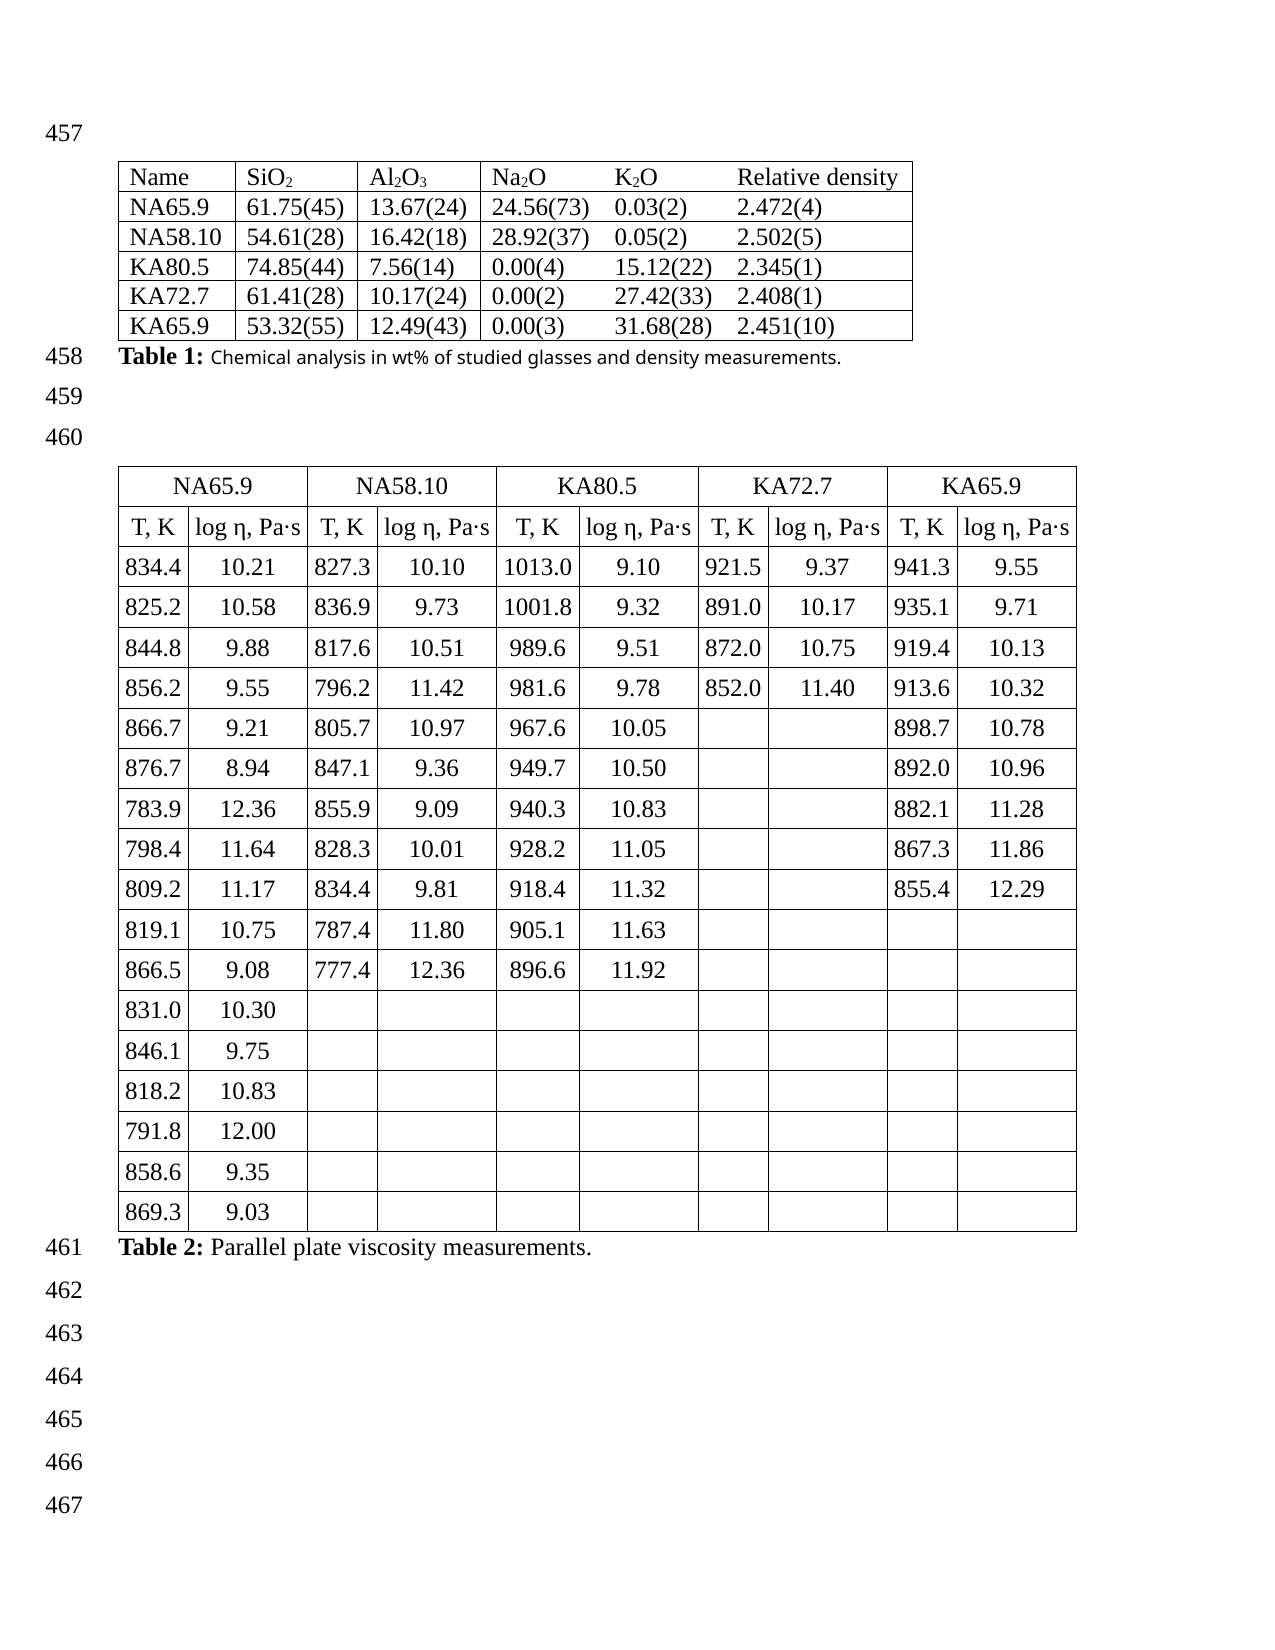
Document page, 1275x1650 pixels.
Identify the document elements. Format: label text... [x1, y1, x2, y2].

table_cell [769, 749, 887, 788]
table_cell 817.6 [308, 628, 377, 667]
table_cell 10.32 [958, 668, 1076, 707]
table_cell 12.36 [378, 950, 496, 989]
table_cell 11.05 [580, 829, 698, 869]
table_cell 11.40 [769, 668, 887, 707]
table_cell 9.37 [769, 547, 887, 586]
table_cell [378, 1192, 496, 1231]
table_cell 10.05 [580, 709, 698, 748]
table_cell 858.6 [119, 1152, 188, 1191]
table_cell 847.1 [308, 749, 377, 788]
table_cell 9.21 [189, 709, 307, 748]
table_cell 867.3 [888, 829, 957, 869]
table_cell 12.36 [189, 789, 307, 828]
table_cell 10.58 [189, 587, 307, 627]
table_cell 855.4 [888, 870, 957, 909]
table_cell [308, 1152, 377, 1191]
table_cell 0.00(4) [481, 252, 603, 280]
table_cell 27.42(33) [603, 281, 726, 310]
table_cell T, K [699, 507, 768, 546]
table_cell 882.1 [888, 789, 957, 828]
table_cell 852.0 [699, 668, 768, 707]
table_cell 16.42(18) [358, 222, 480, 251]
table_cell 10.17 [769, 587, 887, 627]
table_cell 809.2 [119, 870, 188, 909]
table_cell [958, 1192, 1076, 1231]
table_header NA65.9 [119, 467, 307, 506]
table_cell 53.32(55) [236, 311, 357, 340]
table_cell 949.7 [497, 749, 579, 788]
table_cell 11.86 [958, 829, 1076, 869]
table_cell [580, 1192, 698, 1231]
table_cell 10.10 [378, 547, 496, 586]
table_cell 1013.0 [497, 547, 579, 586]
table_cell 11.17 [189, 870, 307, 909]
table_cell 866.5 [119, 950, 188, 989]
table_cell 15.12(22) [603, 252, 726, 280]
table_cell 941.3 [888, 547, 957, 586]
table_header NA58.10 [308, 467, 496, 506]
table_cell KA65.9 [119, 311, 235, 340]
table_cell 836.9 [308, 587, 377, 627]
table_cell 798.4 [119, 829, 188, 869]
table_cell [497, 1031, 579, 1070]
table_cell 913.6 [888, 668, 957, 707]
table_cell [958, 991, 1076, 1030]
table_cell 940.3 [497, 789, 579, 828]
table_header KA80.5 [497, 467, 698, 506]
table_cell 9.81 [378, 870, 496, 909]
table_cell [699, 950, 768, 989]
table_cell 9.03 [189, 1192, 307, 1231]
table_cell 791.8 [119, 1112, 188, 1151]
table_cell [888, 1031, 957, 1070]
table_cell 9.78 [580, 668, 698, 707]
table_cell 825.2 [119, 587, 188, 627]
table_cell NA58.10 [119, 222, 235, 251]
table_cell [497, 1192, 579, 1231]
table_cell 828.3 [308, 829, 377, 869]
table_cell 9.88 [189, 628, 307, 667]
table_cell 10.78 [958, 709, 1076, 748]
table_cell log η, Pa·s [958, 507, 1076, 546]
table_cell 2.472(4) [726, 192, 912, 221]
table_cell [580, 1031, 698, 1070]
table_header Al2O3 [358, 162, 480, 191]
table_cell 11.42 [378, 668, 496, 707]
table_header Na2O [481, 162, 603, 191]
table_cell 2.502(5) [726, 222, 912, 251]
table_cell [699, 870, 768, 909]
table_cell KA80.5 [119, 252, 235, 280]
table_cell [497, 1112, 579, 1151]
table_cell 61.75(45) [236, 192, 357, 221]
text Table 2: Parallel plate viscosity measurements. [118, 1232, 1157, 1260]
table_cell [958, 1071, 1076, 1111]
table_cell 24.56(73) [481, 192, 603, 221]
table_cell 866.7 [119, 709, 188, 748]
table_cell 7.56(14) [358, 252, 480, 280]
table_cell [888, 950, 957, 989]
table_cell [580, 1071, 698, 1111]
table_cell 777.4 [308, 950, 377, 989]
table_cell log η, Pa·s [769, 507, 887, 546]
table_cell T, K [308, 507, 377, 546]
table_cell 0.00(3) [481, 311, 603, 340]
table_cell 892.0 [888, 749, 957, 788]
table_cell [958, 910, 1076, 949]
table_cell [769, 1152, 887, 1191]
table_cell 928.2 [497, 829, 579, 869]
table_cell [888, 1152, 957, 1191]
table_cell [308, 991, 377, 1030]
table_cell 10.50 [580, 749, 698, 788]
table_cell [769, 1071, 887, 1111]
table_cell 1001.8 [497, 587, 579, 627]
table_cell [497, 991, 579, 1030]
table_cell 10.96 [958, 749, 1076, 788]
table_cell [888, 991, 957, 1030]
table_cell [769, 789, 887, 828]
table_cell 10.17(24) [358, 281, 480, 310]
table_header K2O [603, 162, 726, 191]
table_cell 9.71 [958, 587, 1076, 627]
table_cell 9.55 [189, 668, 307, 707]
table_cell [769, 991, 887, 1030]
table_cell 898.7 [888, 709, 957, 748]
table_cell 9.35 [189, 1152, 307, 1191]
table_cell [699, 910, 768, 949]
table_cell 869.3 [119, 1192, 188, 1231]
table_cell 54.61(28) [236, 222, 357, 251]
table_cell 896.6 [497, 950, 579, 989]
table_cell [958, 950, 1076, 989]
table_cell NA65.9 [119, 192, 235, 221]
table_cell [769, 1031, 887, 1070]
table_cell 10.83 [580, 789, 698, 828]
table_cell 0.05(2) [603, 222, 726, 251]
table_cell [699, 1031, 768, 1070]
table_header KA72.7 [699, 467, 887, 506]
table_cell 31.68(28) [603, 311, 726, 340]
table_cell [699, 789, 768, 828]
table_cell [699, 1112, 768, 1151]
table_cell log η, Pa·s [378, 507, 496, 546]
table_cell [378, 1071, 496, 1111]
table_cell 8.94 [189, 749, 307, 788]
table_cell 0.03(2) [603, 192, 726, 221]
table_cell 846.1 [119, 1031, 188, 1070]
table_cell 10.21 [189, 547, 307, 586]
table_cell 11.32 [580, 870, 698, 909]
table_cell 11.28 [958, 789, 1076, 828]
table_cell [378, 1031, 496, 1070]
table_cell 74.85(44) [236, 252, 357, 280]
table_cell [378, 1112, 496, 1151]
table_cell 11.63 [580, 910, 698, 949]
table_cell KA72.7 [119, 281, 235, 310]
table_cell [497, 1071, 579, 1111]
table_cell log η, Pa·s [580, 507, 698, 546]
table_cell 827.3 [308, 547, 377, 586]
table_cell 0.00(2) [481, 281, 603, 310]
table_cell [888, 1192, 957, 1231]
table_cell 2.408(1) [726, 281, 912, 310]
table_cell T, K [497, 507, 579, 546]
table_cell 9.75 [189, 1031, 307, 1070]
table_cell 9.55 [958, 547, 1076, 586]
table_cell 796.2 [308, 668, 377, 707]
table_cell 834.4 [119, 547, 188, 586]
table_cell [378, 991, 496, 1030]
table_cell 11.64 [189, 829, 307, 869]
table_header Name [119, 162, 235, 191]
table_cell 783.9 [119, 789, 188, 828]
table_cell [580, 1152, 698, 1191]
table_cell [699, 709, 768, 748]
table_cell 981.6 [497, 668, 579, 707]
table_cell 805.7 [308, 709, 377, 748]
table_cell 9.32 [580, 587, 698, 627]
table_cell [769, 709, 887, 748]
table_cell [699, 1152, 768, 1191]
table_cell 10.01 [378, 829, 496, 869]
table_cell 11.80 [378, 910, 496, 949]
table_cell [699, 991, 768, 1030]
table_cell 10.13 [958, 628, 1076, 667]
table_cell [769, 829, 887, 869]
table_cell 967.6 [497, 709, 579, 748]
table_cell 891.0 [699, 587, 768, 627]
table_cell [888, 910, 957, 949]
table_cell 876.7 [119, 749, 188, 788]
table_cell 921.5 [699, 547, 768, 586]
table_cell 905.1 [497, 910, 579, 949]
table_cell [888, 1071, 957, 1111]
table_cell [769, 1192, 887, 1231]
table_cell [699, 1192, 768, 1231]
table_cell [769, 870, 887, 909]
table_cell 9.09 [378, 789, 496, 828]
table_cell 61.41(28) [236, 281, 357, 310]
table_cell 856.2 [119, 668, 188, 707]
table_cell 2.451(10) [726, 311, 912, 340]
table_cell [699, 829, 768, 869]
table_cell 12.00 [189, 1112, 307, 1151]
table_cell 819.1 [119, 910, 188, 949]
table_cell 12.49(43) [358, 311, 480, 340]
table_cell log η, Pa·s [189, 507, 307, 546]
table_cell [888, 1112, 957, 1151]
table_cell [958, 1031, 1076, 1070]
table_cell 12.29 [958, 870, 1076, 909]
table_cell 9.08 [189, 950, 307, 989]
table_cell 818.2 [119, 1071, 188, 1111]
table_cell 919.4 [888, 628, 957, 667]
table_cell 9.10 [580, 547, 698, 586]
table_cell 918.4 [497, 870, 579, 909]
table_cell 855.9 [308, 789, 377, 828]
table_cell 935.1 [888, 587, 957, 627]
table_cell 10.97 [378, 709, 496, 748]
table_cell 9.73 [378, 587, 496, 627]
table_cell 831.0 [119, 991, 188, 1030]
table_cell [958, 1152, 1076, 1191]
table_cell 9.36 [378, 749, 496, 788]
table_cell 10.75 [189, 910, 307, 949]
table_header Relative density [726, 162, 912, 191]
table_cell [308, 1031, 377, 1070]
table_cell [958, 1112, 1076, 1151]
table_cell 10.51 [378, 628, 496, 667]
table_cell [308, 1071, 377, 1111]
table_cell 10.83 [189, 1071, 307, 1111]
table_cell 13.67(24) [358, 192, 480, 221]
table_cell 844.8 [119, 628, 188, 667]
table_cell 9.51 [580, 628, 698, 667]
table_cell 787.4 [308, 910, 377, 949]
table_cell [497, 1152, 579, 1191]
table_cell 989.6 [497, 628, 579, 667]
table_cell [580, 991, 698, 1030]
table_cell 10.30 [189, 991, 307, 1030]
table_cell 10.75 [769, 628, 887, 667]
table_cell [580, 1112, 698, 1151]
table_cell [378, 1152, 496, 1191]
table_cell 28.92(37) [481, 222, 603, 251]
table_cell T, K [888, 507, 957, 546]
table_cell [308, 1192, 377, 1231]
text Table 1: Chemical analysis in wt% of studied glasses and density measurements. [118, 341, 1157, 370]
table_cell [308, 1112, 377, 1151]
table_cell 834.4 [308, 870, 377, 909]
table_cell [769, 1112, 887, 1151]
table_cell [769, 910, 887, 949]
table_cell [769, 950, 887, 989]
table_cell 11.92 [580, 950, 698, 989]
table_header SiO2 [236, 162, 357, 191]
table_cell [699, 749, 768, 788]
table_cell 872.0 [699, 628, 768, 667]
table_cell 2.345(1) [726, 252, 912, 280]
table_header KA65.9 [888, 467, 1076, 506]
table_cell T, K [119, 507, 188, 546]
table_cell [699, 1071, 768, 1111]
